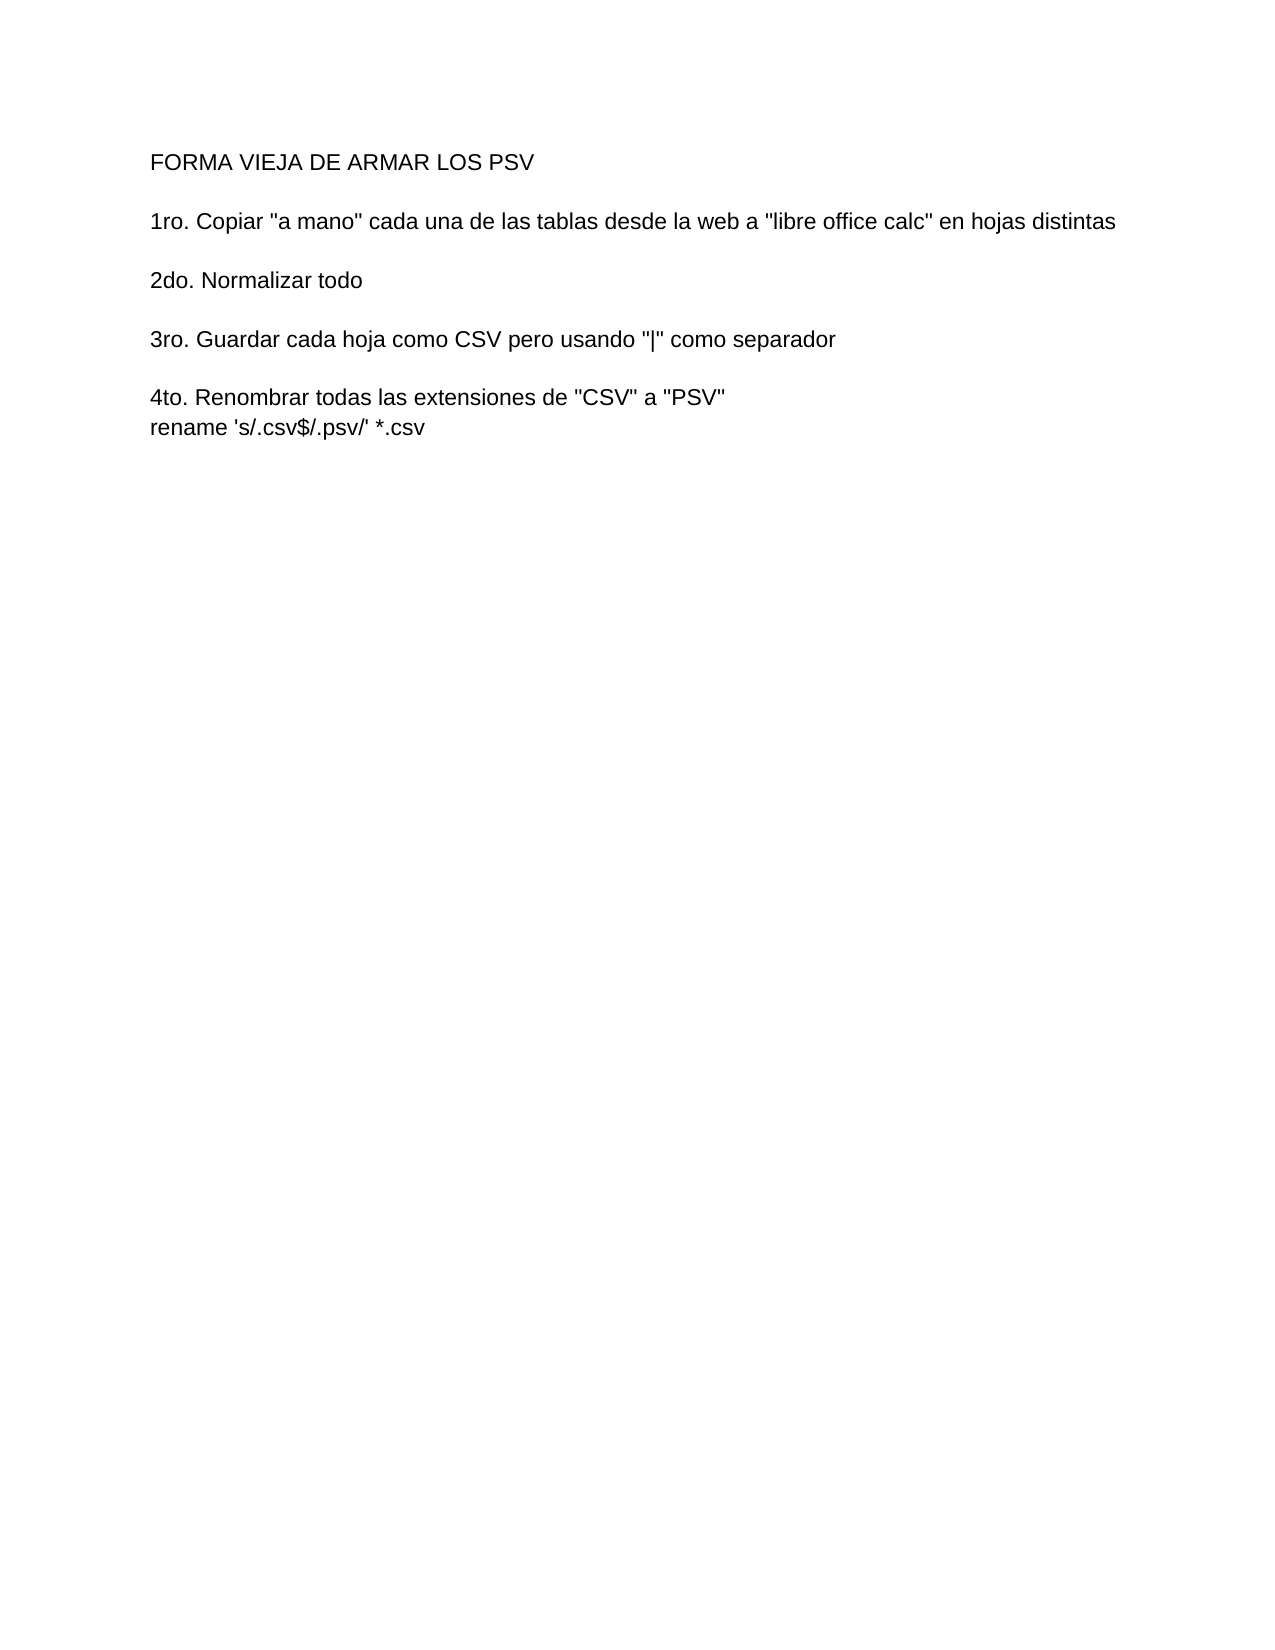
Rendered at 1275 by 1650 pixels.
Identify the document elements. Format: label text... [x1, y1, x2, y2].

text 3ro. Guardar cada hoja como CSV pero usando "|" como separador [150, 326, 1125, 352]
text FORMA VIEJA DE ARMAR LOS PSV [150, 150, 1125, 176]
text 1ro. Copiar "a mano" cada una de las tablas desde la web a "libre office calc" en hojas distintas [150, 209, 1125, 234]
text 4to. Renombrar todas las extensiones de "CSV" a "PSV" [150, 385, 1125, 411]
text rename 's/.csv$/.psv/' *.csv [150, 414, 1125, 440]
text 2do. Normalizar todo [150, 267, 1125, 293]
